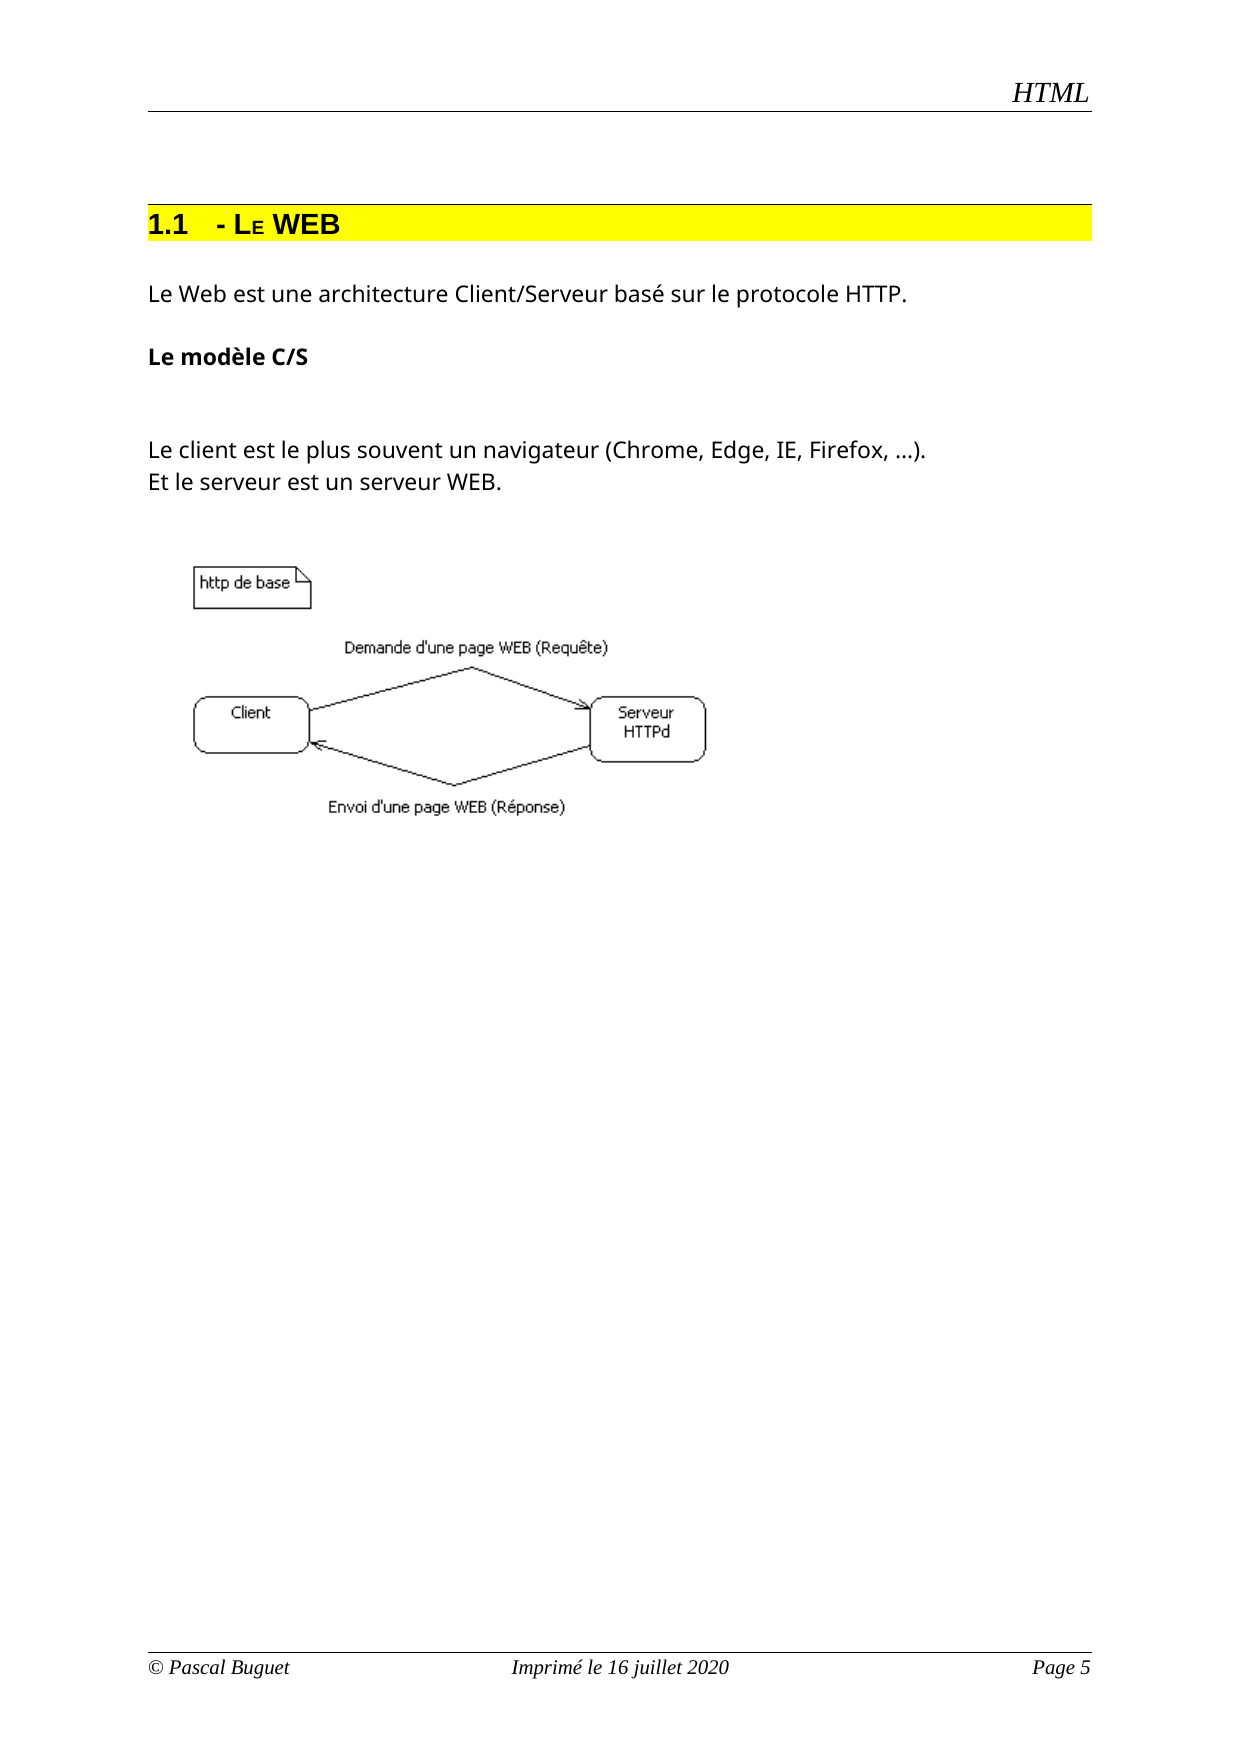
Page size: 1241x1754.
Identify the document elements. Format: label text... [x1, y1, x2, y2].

text Le Web est une architecture Client/Serveur basé sur le protocole HTTP. [148, 278, 1092, 309]
text Et le serveur est un serveur WEB. [148, 466, 1092, 497]
text Le client est le plus souvent un navigateur (Chrome, Edge, IE, Firefox, …). [148, 434, 1092, 466]
text Le modèle C/S [148, 341, 1092, 372]
picture [164, 537, 736, 844]
subtitle - Le WEB [148, 205, 1092, 241]
